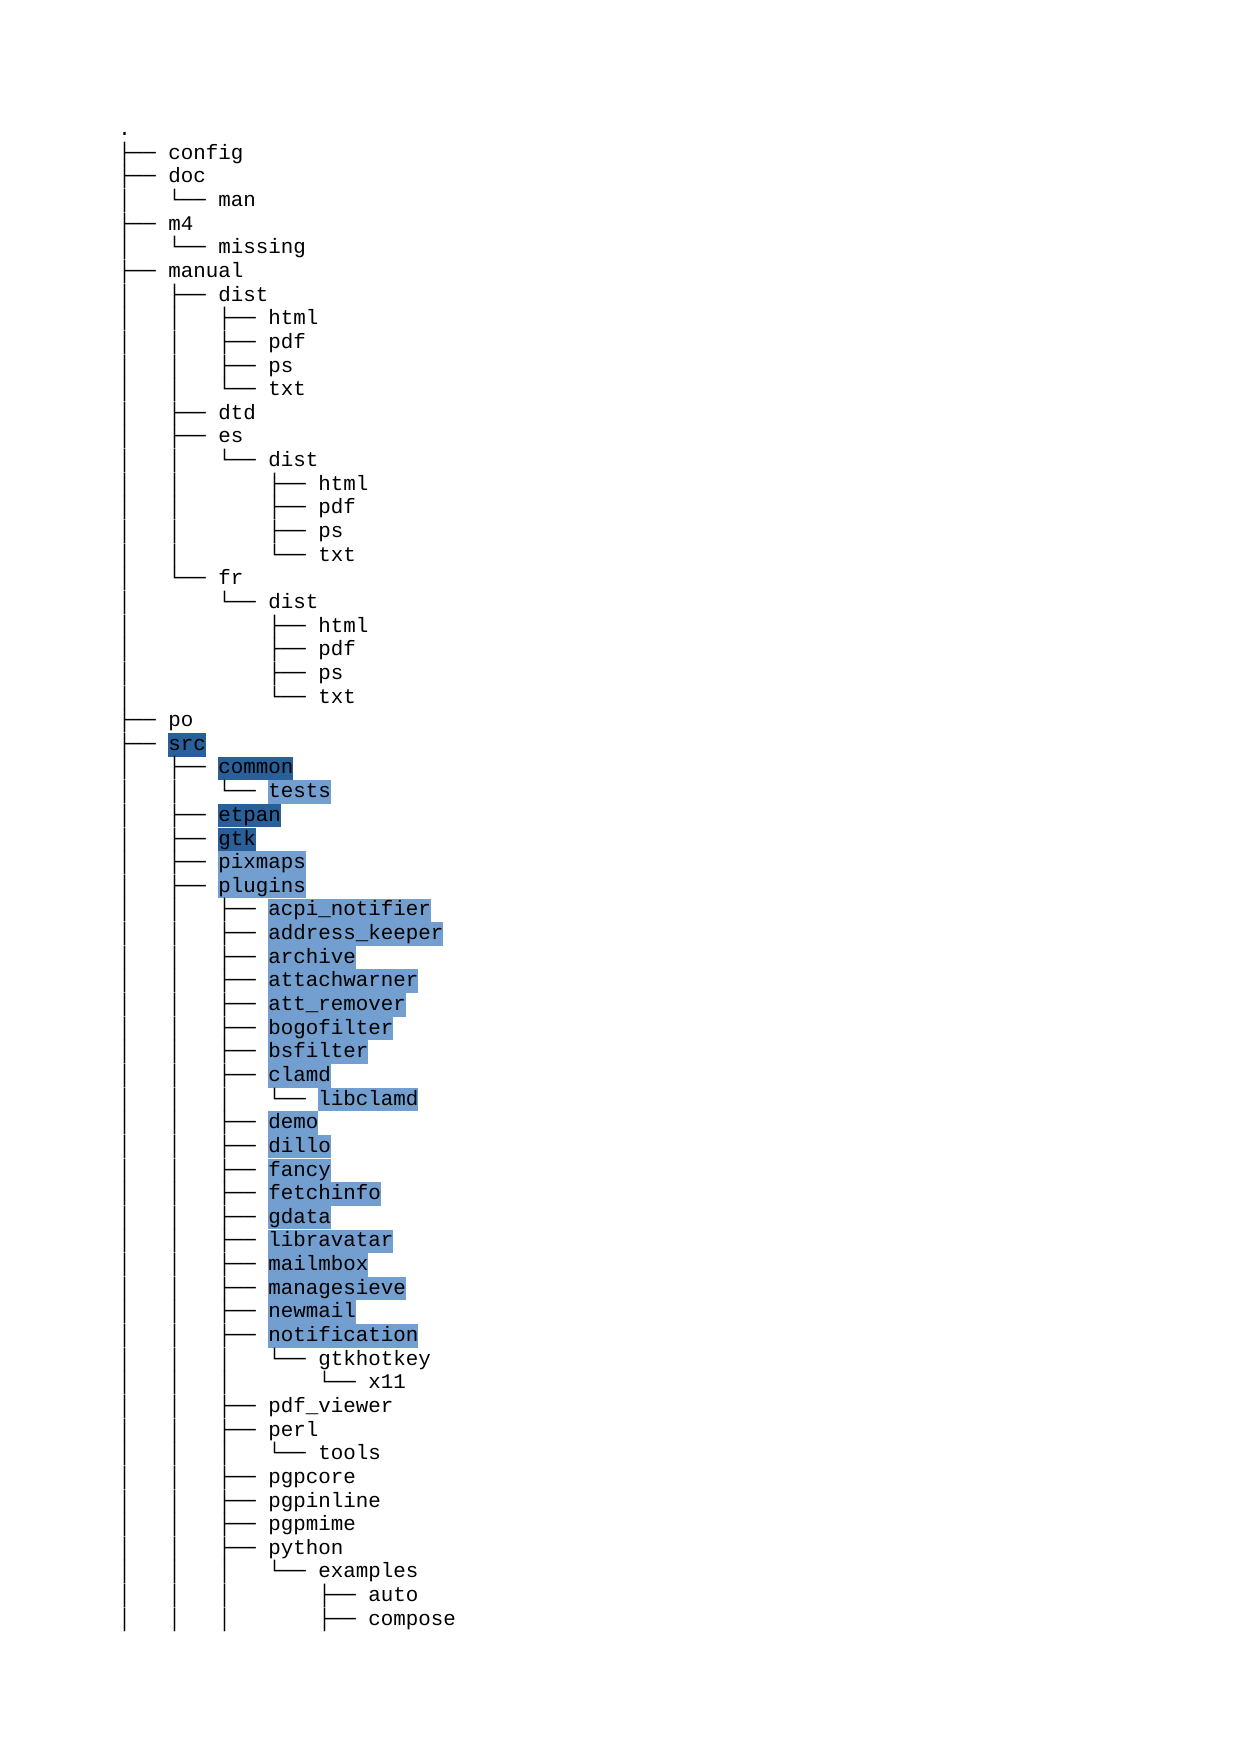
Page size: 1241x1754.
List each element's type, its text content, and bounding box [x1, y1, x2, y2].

text │ │ └── txt [175, 544, 1122, 567]
text ├── po [118, 709, 1122, 733]
text │ │ ├── managesieve [175, 1277, 224, 1300]
text │ │ ├── html [275, 473, 1122, 496]
text │ └── man [118, 189, 1122, 213]
text │ │ ├── pdf [125, 331, 174, 354]
text ├── manual [118, 260, 1122, 284]
text ├── config [125, 142, 1122, 165]
text │ │ │ └── tools [118, 1442, 1122, 1466]
text │ │ ├── perl [225, 1419, 1122, 1442]
text │ │ ├── pgpcore [225, 1466, 1122, 1489]
text │ │ ├── attachwarner [118, 969, 1122, 993]
text │ ├── dist [125, 284, 174, 307]
text │ │ ├── archive [125, 946, 174, 969]
text │ │ ├── archive [225, 946, 1122, 969]
text │ │ ├── html [175, 473, 274, 496]
text │ │ ├── pgpinline [118, 1489, 1122, 1513]
text ├── src [125, 733, 1122, 757]
text │ │ ├── clamd [118, 1064, 1122, 1088]
text │ │ ├── pdf_viewer [118, 1395, 1122, 1419]
text │ │ ├── fancy [118, 1158, 1122, 1182]
text │ │ ├── pgpmime [118, 1513, 1122, 1537]
text │ │ ├── dillo [175, 1135, 224, 1158]
text │ │ ├── pdf [225, 331, 1122, 354]
text │ ├── pixmaps [118, 851, 1122, 875]
text │ │ ├── att_remover [118, 993, 1122, 1017]
text │ │ ├── gdata [175, 1206, 224, 1229]
text │ ├── es [118, 426, 1122, 449]
text │ │ │ └── libclamd [125, 1088, 174, 1111]
text ├── m4 [118, 213, 124, 236]
text │ │ │ ├── compose [125, 1608, 174, 1631]
text │ │ │ ├── compose [325, 1608, 1122, 1631]
text │ │ ├── dillo [125, 1135, 174, 1158]
text │ ├── etpan [125, 804, 174, 827]
text │ │ ├── archive [175, 946, 224, 969]
text ├── doc [118, 165, 1122, 189]
text │ ├── dtd [125, 402, 174, 426]
text │ ├── pdf [118, 638, 1122, 662]
text │ │ ├── managesieve [225, 1277, 1122, 1300]
text │ ├── common [118, 757, 1122, 780]
text │ │ └── txt [118, 378, 1122, 402]
text ├── m4 [125, 213, 1122, 236]
text │ └── txt [125, 686, 1122, 709]
text │ │ ├── pdf [118, 496, 1122, 520]
text │ └── dist [118, 591, 1122, 615]
text │ │ │ ├── compose [225, 1608, 324, 1631]
text │ └── fr [118, 567, 1122, 591]
text │ ├── gtk [118, 827, 1122, 851]
text │ │ ├── bogofilter [125, 1017, 174, 1040]
text │ ├── ps [118, 662, 1122, 686]
text │ │ ├── ps [118, 520, 1122, 544]
text │ │ ├── python [125, 1537, 174, 1561]
text │ │ │ ├── compose [175, 1608, 224, 1631]
text │ │ │ └── x11 [118, 1371, 1122, 1395]
text │ │ │ └── libclamd [175, 1088, 224, 1111]
text │ ├── plugins [125, 875, 174, 898]
text │ │ │ └── examples [118, 1561, 1122, 1584]
text │ │ ├── bogofilter [175, 1017, 224, 1040]
text │ │ ├── newmail [118, 1300, 1122, 1324]
text │ │ ├── pdf [175, 331, 224, 354]
text │ │ ├── gdata [225, 1206, 1122, 1229]
text │ │ │ └── gtkhotkey [225, 1348, 1122, 1371]
text │ │ ├── acpi_notifier [118, 898, 1122, 922]
text │ │ └── txt [125, 544, 174, 567]
text │ ├── html [275, 615, 1122, 638]
text │ │ ├── html [118, 307, 1122, 331]
text │ │ ├── fetchinfo [118, 1182, 1122, 1206]
text │ │ ├── perl [125, 1419, 174, 1442]
text │ │ ├── bsfilter [118, 1040, 1122, 1064]
text │ │ └── tests [118, 780, 1122, 804]
text │ │ ├── dillo [225, 1135, 1122, 1158]
text │ ├── plugins [175, 875, 1122, 898]
text │ └── missing [118, 236, 1122, 260]
text │ │ ├── python [175, 1537, 224, 1561]
text │ │ ├── html [125, 473, 174, 496]
text │ │ ├── pgpcore [125, 1466, 174, 1489]
text │ │ ├── notification [118, 1324, 1122, 1348]
text . [118, 118, 1122, 142]
text │ │ ├── mailmbox [118, 1253, 1122, 1277]
text │ │ ├── ps [118, 354, 1122, 378]
text │ ├── dtd [175, 402, 1122, 426]
text │ ├── etpan [175, 804, 1122, 827]
text │ │ │ └── gtkhotkey [125, 1348, 174, 1371]
text │ │ ├── libravatar [118, 1229, 1122, 1253]
text │ │ │ ├── auto [118, 1584, 1122, 1608]
text │ │ ├── managesieve [125, 1277, 174, 1300]
text │ ├── html [125, 615, 274, 638]
text │ │ └── dist [118, 449, 1122, 473]
text │ │ ├── demo [118, 1111, 1122, 1135]
text ├── src [118, 733, 124, 757]
text │ │ ├── address_keeper [118, 922, 1122, 946]
text │ │ ├── gdata [125, 1206, 174, 1229]
text │ ├── dist [175, 284, 1122, 307]
text │ │ │ └── libclamd [225, 1088, 1122, 1111]
text │ │ ├── python [225, 1537, 1122, 1561]
text │ │ ├── bogofilter [225, 1017, 1122, 1040]
text │ │ ├── pgpcore [175, 1466, 224, 1489]
text │ │ ├── perl [175, 1419, 224, 1442]
text │ │ │ └── gtkhotkey [175, 1348, 224, 1371]
